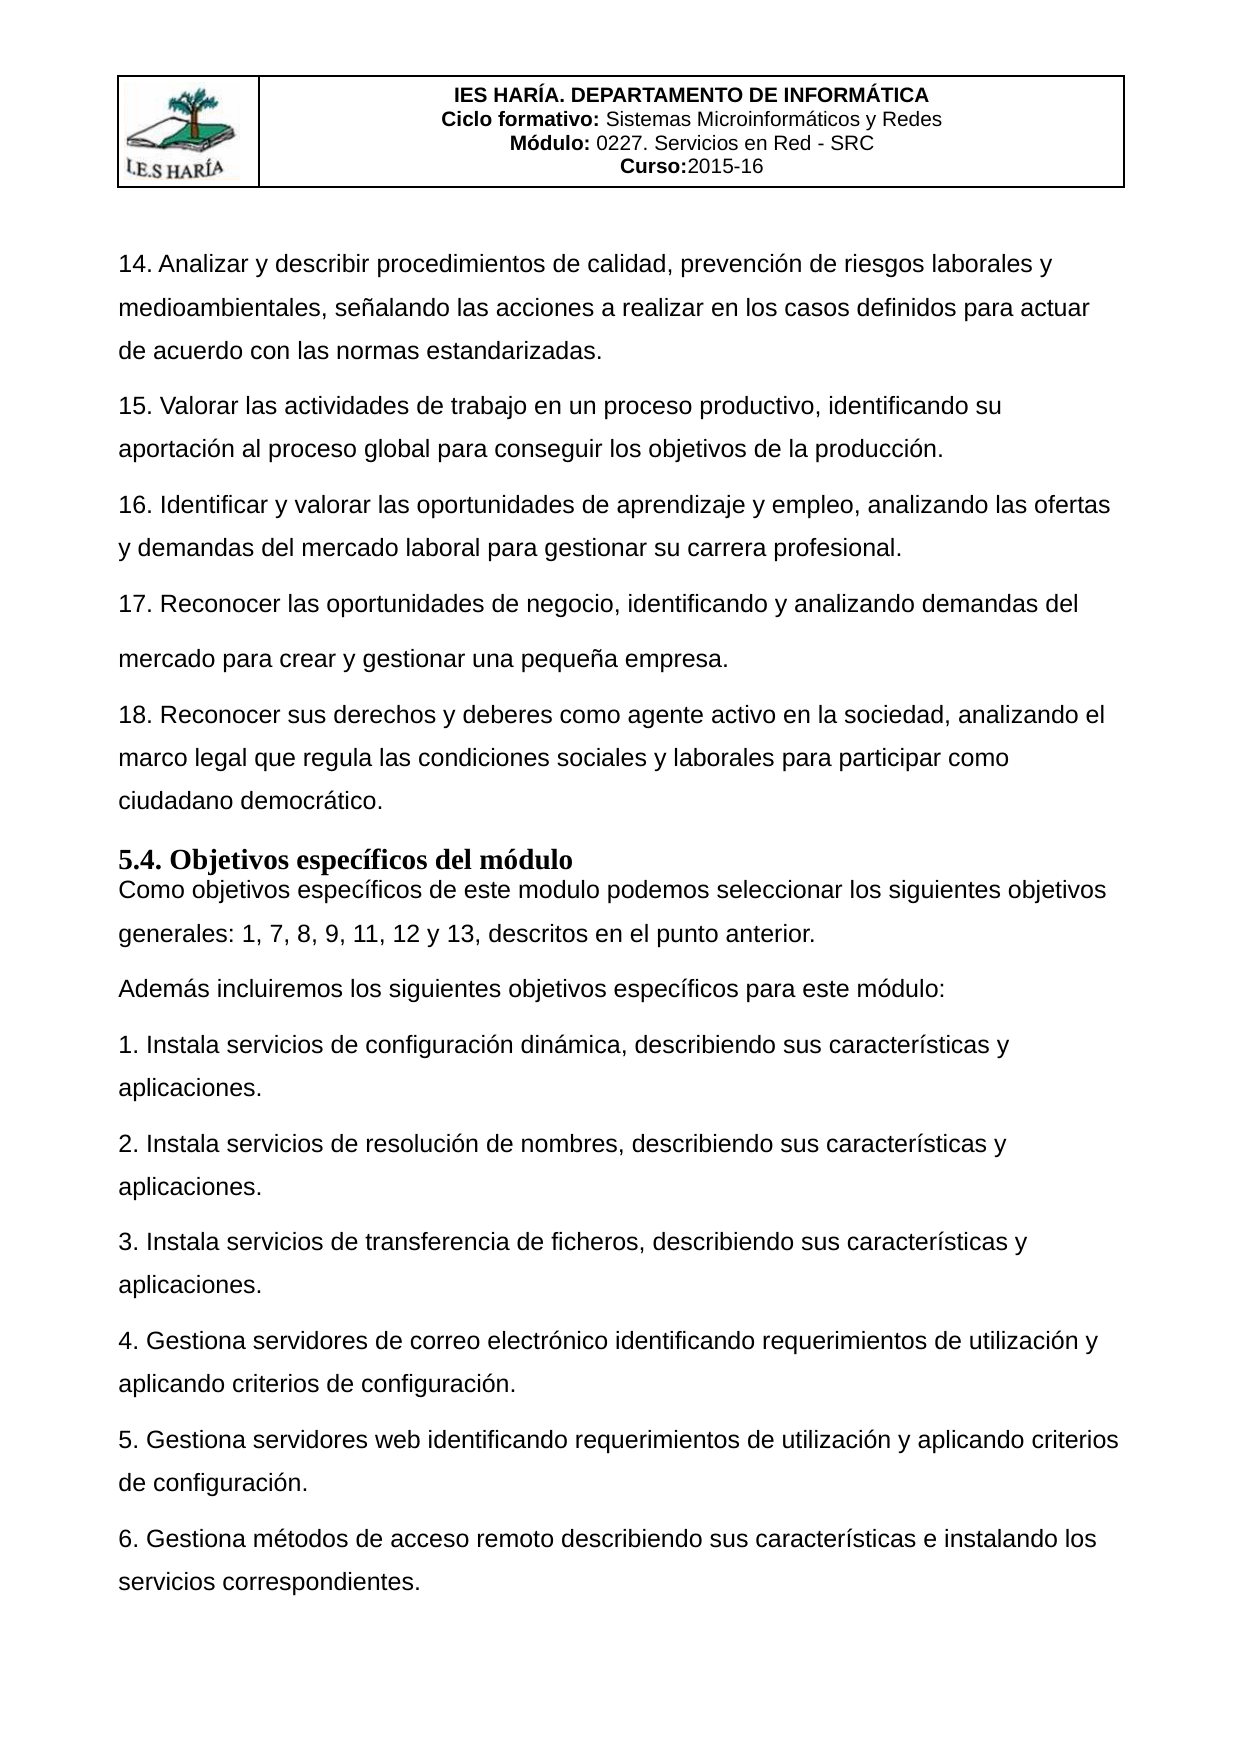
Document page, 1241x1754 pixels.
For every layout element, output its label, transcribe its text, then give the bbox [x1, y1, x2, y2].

text 3. Instala servicios de transferencia de ficheros, describiendo sus características y aplicaciones. [118, 1227, 1122, 1299]
text 5. Gestiona servidores web identificando requerimientos de utilización y aplicando criterios de configuración. [118, 1425, 1122, 1497]
text mercado para crear y gestionar una pequeña empresa. [118, 644, 1122, 673]
text Como objetivos específicos de este modulo podemos seleccionar los siguientes objetivos generales: 1, 7, 8, 9, 11, 12 y 13, descritos en el punto anterior. [118, 876, 1122, 947]
text 6. Gestiona métodos de acceso remoto describiendo sus características e instalando los servicios correspondientes. [118, 1524, 1122, 1596]
text 2. Instala servicios de resolución de nombres, describiendo sus características y aplicaciones. [118, 1129, 1122, 1201]
text 18. Reconocer sus derechos y deberes como agente activo en la sociedad, analizando el marco legal que regula las condiciones sociales y laborales para participar como ciudadano democrático. [118, 700, 1122, 815]
subtitle 5.4. Objetivos específicos del módulo [118, 842, 1122, 876]
text 1. Instala servicios de configuración dinámica, describiendo sus características y aplicaciones. [118, 1030, 1122, 1102]
text 4. Gestiona servidores de correo electrónico identificando requerimientos de utilización y aplicando criterios de configuración. [118, 1326, 1122, 1398]
text 15. Valorar las actividades de trabajo en un proceso productivo, identificando su aportación al proceso global para conseguir los objetivos de la producción. [118, 391, 1122, 463]
text Además incluiremos los siguientes objetivos específicos para este módulo: [118, 974, 1122, 1003]
text 17. Reconocer las oportunidades de negocio, identificando y analizando demandas del [118, 589, 1122, 618]
text 14. Analizar y describir procedimientos de calidad, prevención de riesgos laborales y medioambientales, señalando las acciones a realizar en los casos definidos para actuar de acuerdo con las normas estandarizadas. [118, 249, 1122, 364]
text 16. Identificar y valorar las oportunidades de aprendizaje y empleo, analizando las ofertas y demandas del mercado laboral para gestionar su carrera profesional. [118, 490, 1122, 562]
picture [123, 82, 241, 180]
